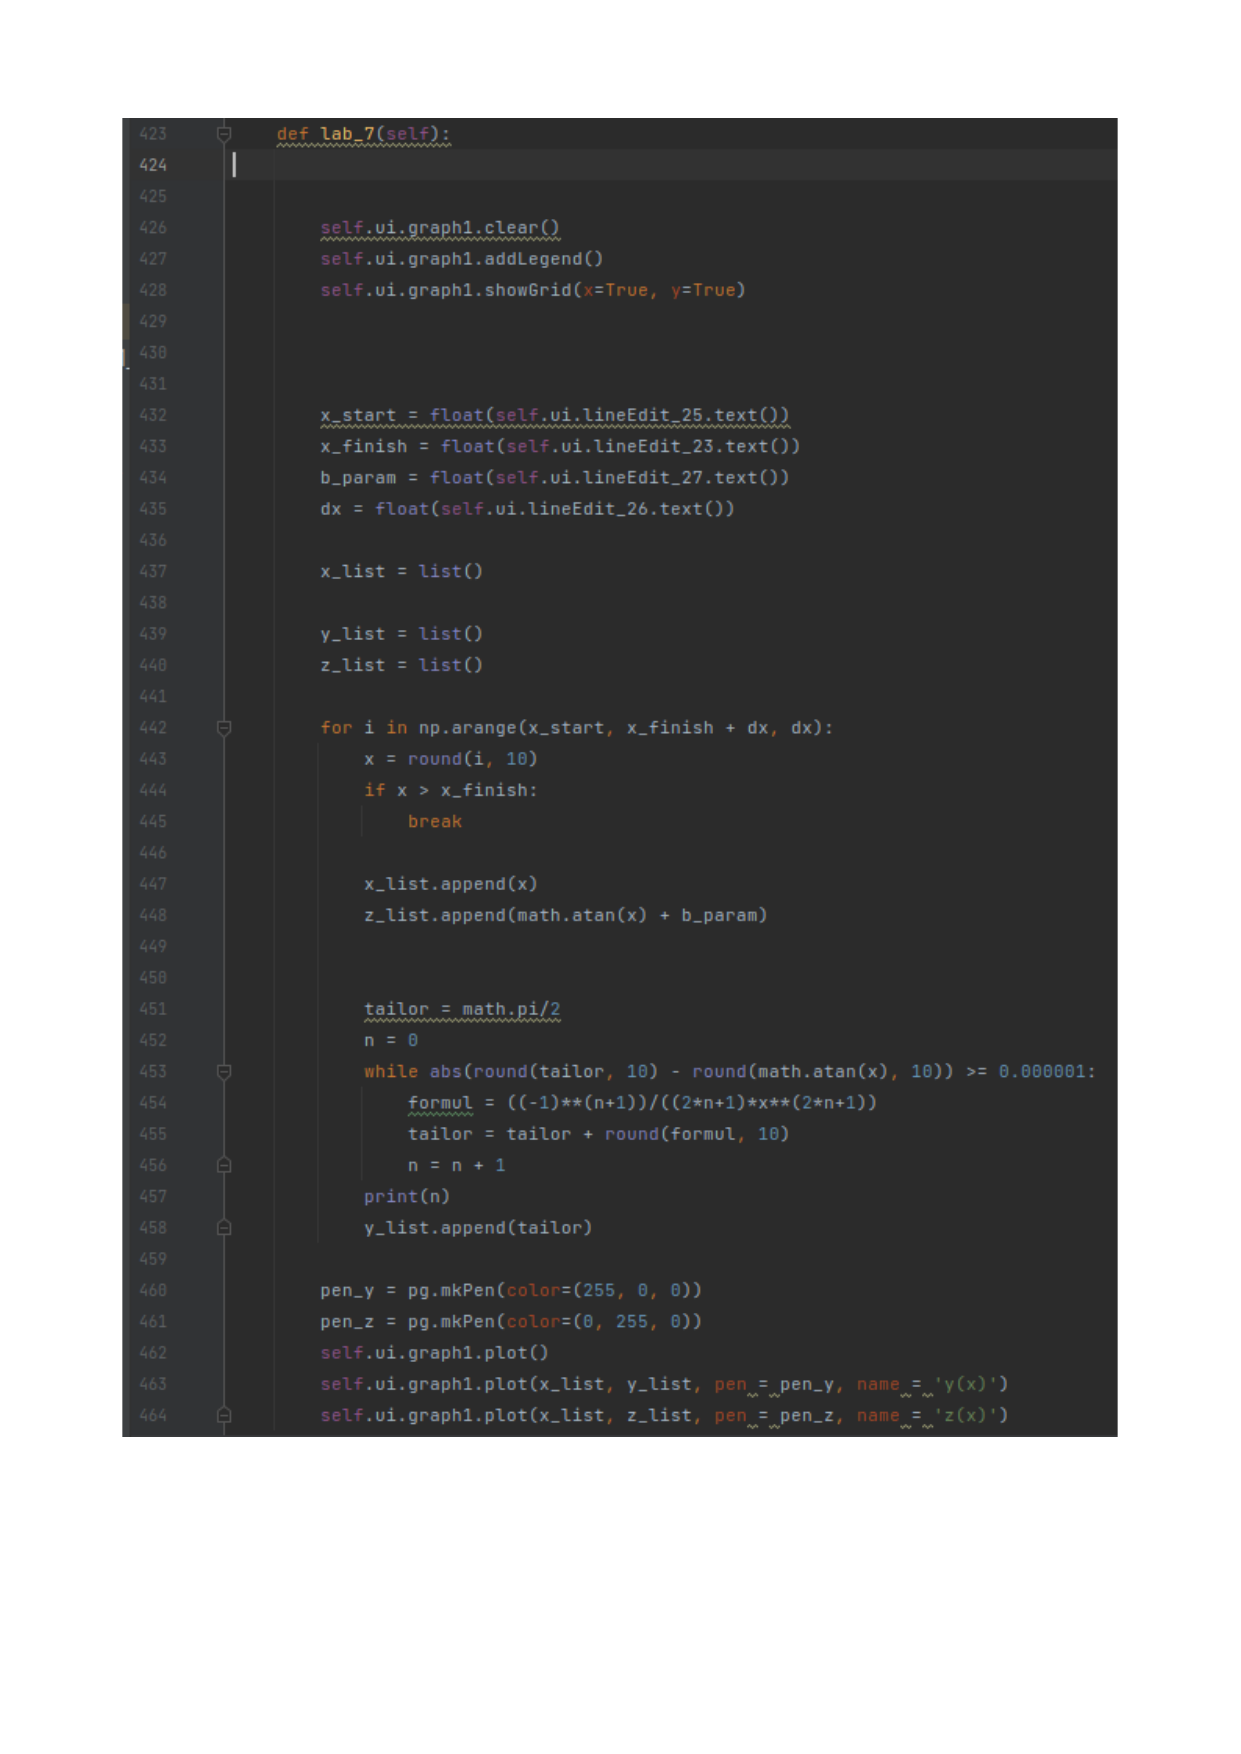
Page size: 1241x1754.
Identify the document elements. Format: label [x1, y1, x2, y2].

picture [122, 118, 1118, 1437]
